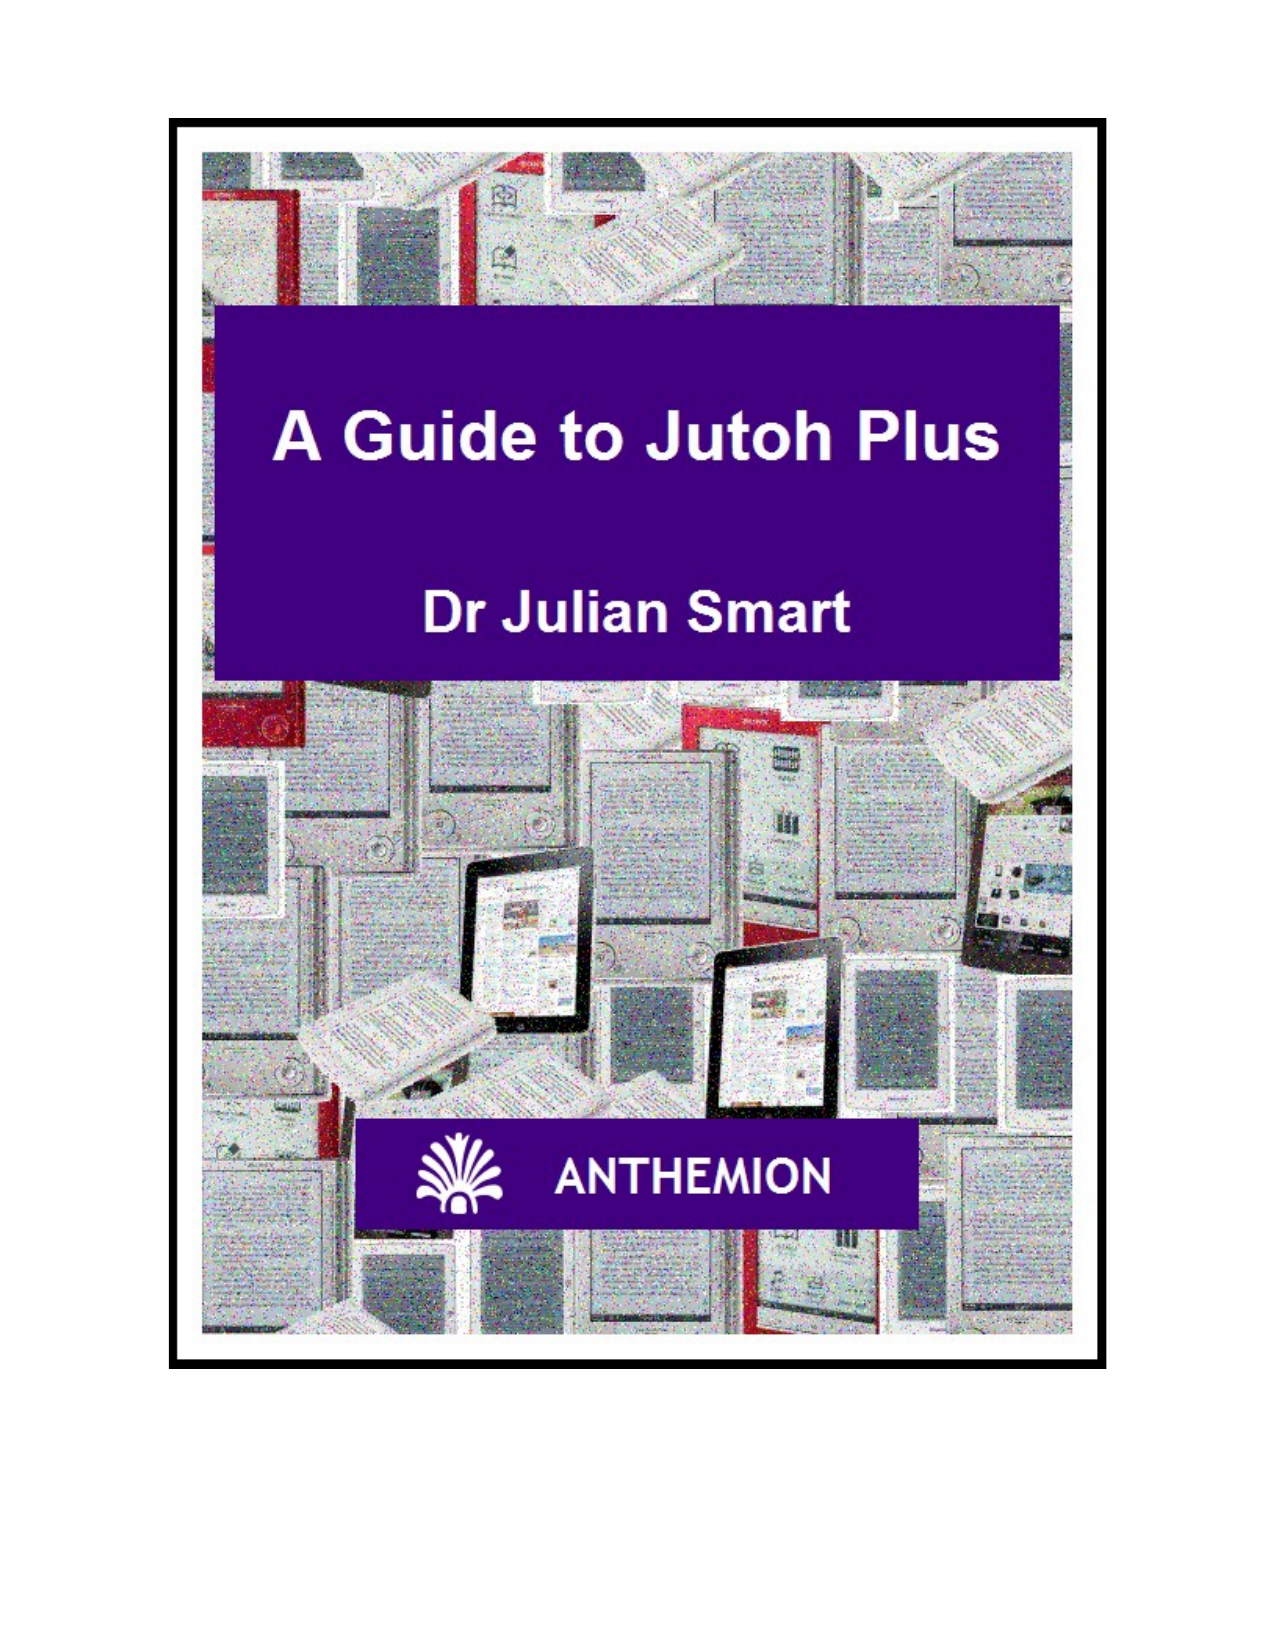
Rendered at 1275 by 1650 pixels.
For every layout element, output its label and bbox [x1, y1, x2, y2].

picture [168, 118, 1107, 1369]
